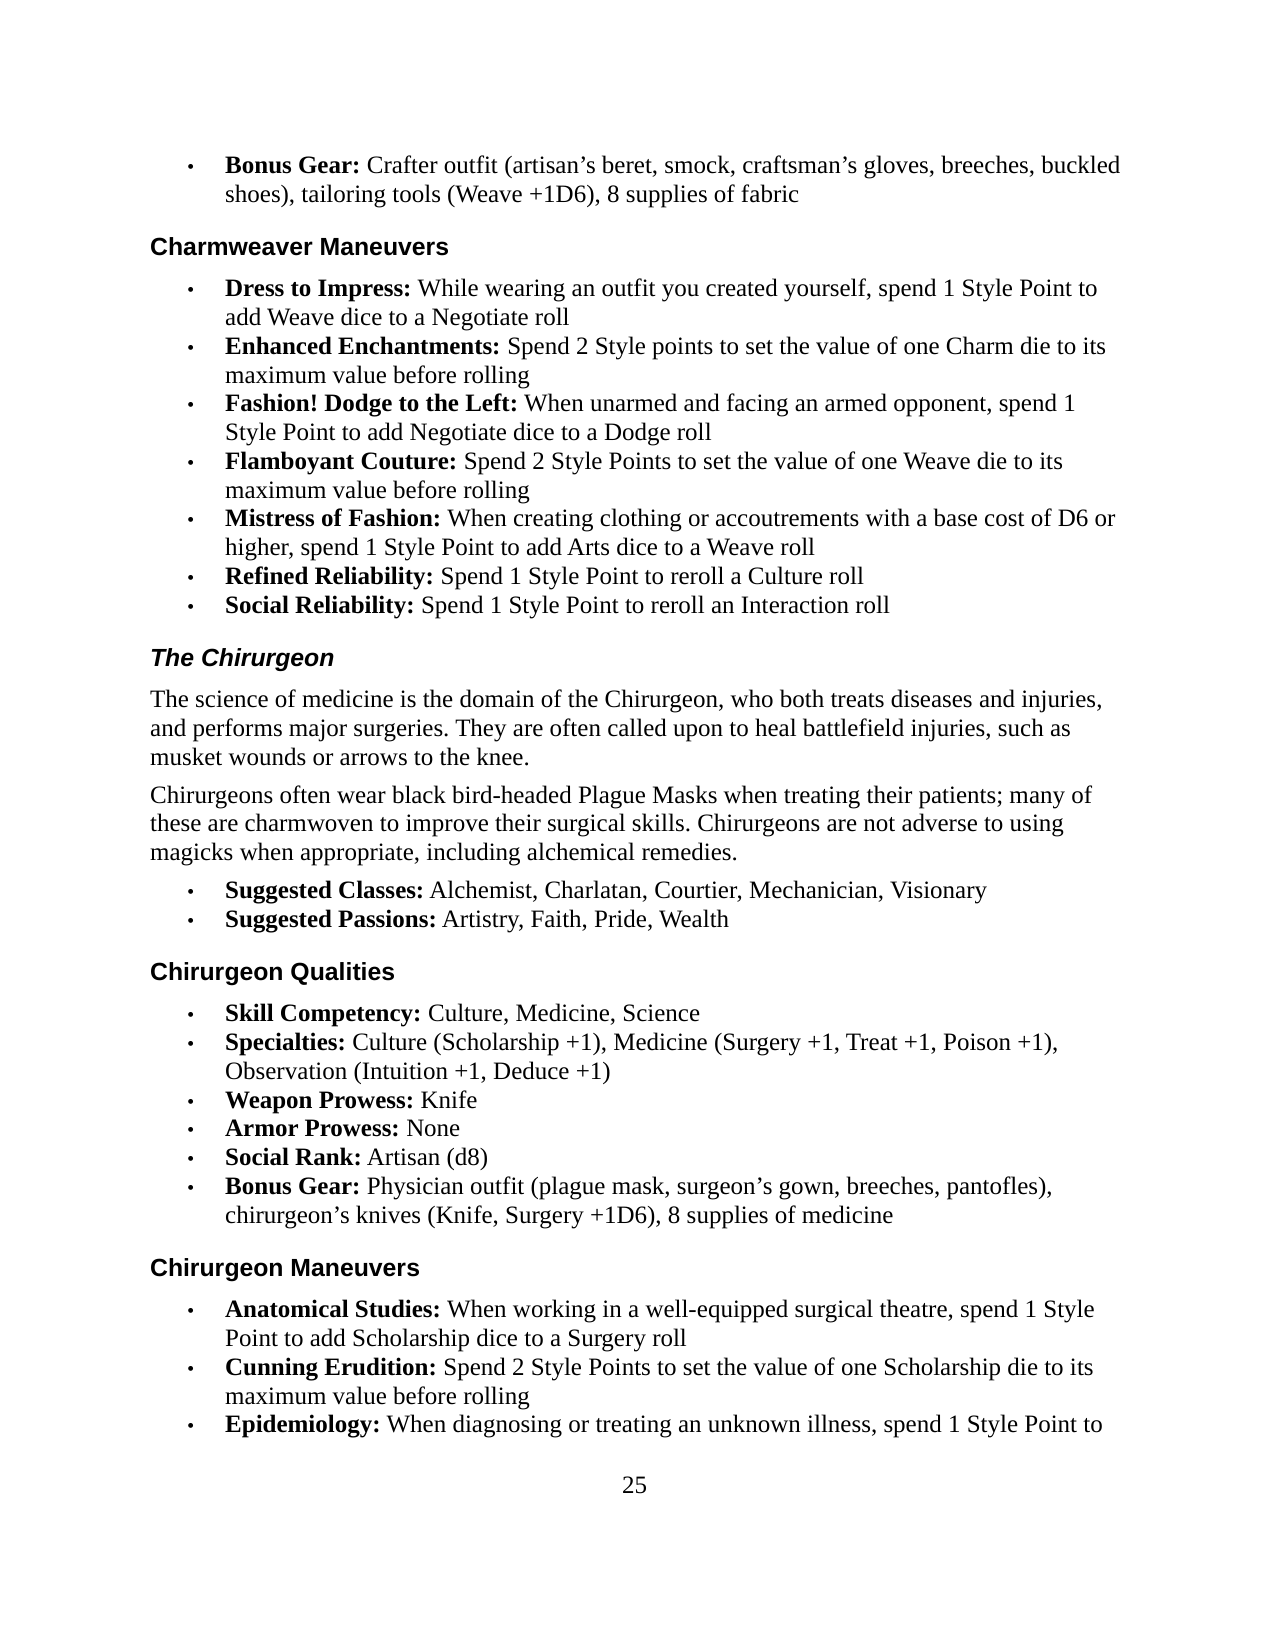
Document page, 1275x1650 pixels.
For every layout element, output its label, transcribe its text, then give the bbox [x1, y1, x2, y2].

list Bonus Gear: Crafter outfit (artisan’s beret, smock, craftsman’s gloves, breeches, buckled shoes), tailoring tools (Weave +1D6), 8 supplies of fabric [187, 150, 1125, 207]
text The science of medicine is the domain of the Chirurgeon, who both treats diseases and injuries, and performs major surgeries. They are often called upon to heal battlefield injuries, such as musket wounds or arrows to the knee. [150, 684, 1125, 771]
list Suggested Passions: Artistry, Faith, Pride, Wealth [187, 904, 1125, 932]
list Enhanced Enchantments: Spend 2 Style points to set the value of one Charm die to its maximum value before rolling [187, 331, 1125, 388]
subtitle Charmweaver Maneuvers [150, 232, 1125, 261]
list Refined Reliability: Spend 1 Style Point to reroll a Culture roll [187, 561, 1125, 590]
list Dress to Impress: While wearing an outfit you created yourself, spend 1 Style Point to add Weave dice to a Negotiate roll [187, 273, 1125, 331]
subtitle The Chirurgeon [150, 643, 1125, 672]
list Social Reliability: Spend 1 Style Point to reroll an Interaction roll [187, 590, 1125, 618]
list Cunning Erudition: Spend 2 Style Points to set the value of one Scholarship die to its maximum value before rolling [187, 1352, 1125, 1409]
text Chirurgeons often wear black bird-headed Plague Masks when treating their patients; many of these are charmwoven to improve their surgical skills. Chirurgeons are not adverse to using magicks when appropriate, including alchemical remedies. [150, 780, 1125, 866]
list Bonus Gear: Physician outfit (plague mask, surgeon’s gown, breeches, pantofles), chirurgeon’s knives (Knife, Surgery +1D6), 8 supplies of medicine [187, 1171, 1125, 1228]
list Social Rank: Artisan (d8) [187, 1142, 1125, 1171]
list Specialties: Culture (Scholarship +1), Medicine (Surgery +1, Treat +1, Poison +1), Observation (Intuition +1, Deduce +1) [187, 1027, 1125, 1085]
list Epidemiology: When diagnosing or treating an unknown illness, spend 1 Style Point to [187, 1409, 1125, 1438]
list Flamboyant Couture: Spend 2 Style Points to set the value of one Weave die to its maximum value before rolling [187, 446, 1125, 503]
list Skill Competency: Culture, Medicine, Science [187, 998, 1125, 1027]
subtitle Chirurgeon Qualities [150, 957, 1125, 986]
list Armor Prowess: None [187, 1113, 1125, 1142]
list Fashion! Dodge to the Left: When unarmed and facing an armed opponent, spend 1 Style Point to add Negotiate dice to a Dodge roll [187, 388, 1125, 446]
subtitle Chirurgeon Maneuvers [150, 1253, 1125, 1282]
list Weapon Prowess: Knife [187, 1085, 1125, 1113]
list Mistress of Fashion: When creating clothing or accoutrements with a base cost of D6 or higher, spend 1 Style Point to add Arts dice to a Weave roll [187, 503, 1125, 561]
list Suggested Classes: Alchemist, Charlatan, Courtier, Mechanician, Visionary [187, 875, 1125, 904]
list Anatomical Studies: When working in a well-equipped surgical theatre, spend 1 Style Point to add Scholarship dice to a Surgery roll [187, 1294, 1125, 1352]
